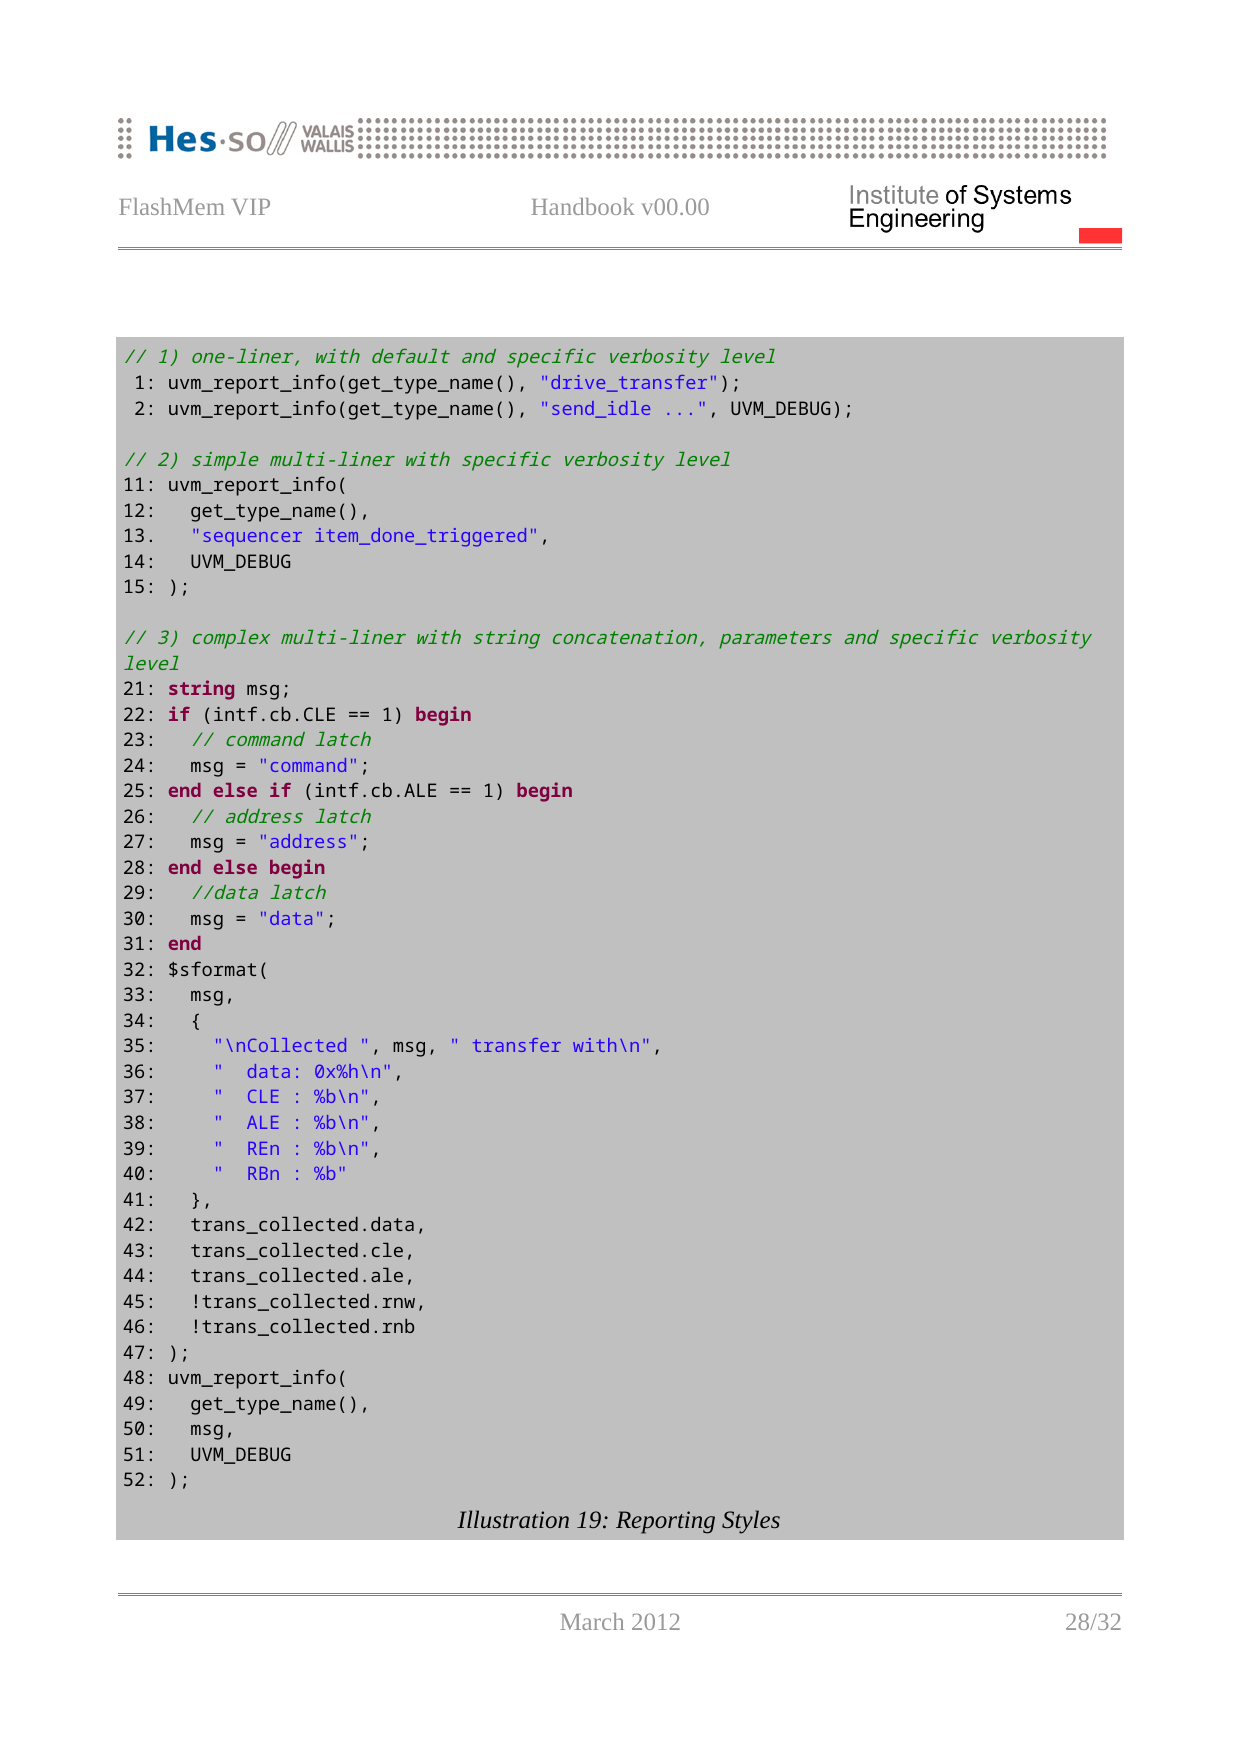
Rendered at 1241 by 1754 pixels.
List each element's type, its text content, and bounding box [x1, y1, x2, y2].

text 2: uvm_report_info(get_type_name(), "send_idle ...", UVM_DEBUG); [123, 395, 1118, 420]
text 25: end else if (intf.cb.ALE == 1) begin [123, 778, 1118, 803]
text 34: { [123, 1007, 1118, 1033]
text 22: if (intf.cb.CLE == 1) begin [123, 701, 1118, 727]
text 29: //data latch [123, 880, 1118, 905]
text 31: end [123, 931, 1118, 956]
picture [118, 118, 1123, 244]
text Illustration 19: Reporting Styles [123, 1505, 1118, 1533]
text // 2) simple multi-liner with specific verbosity level [123, 446, 1118, 471]
text 44: trans_collected.ale, [123, 1262, 1118, 1288]
text 46: !trans_collected.rnb [123, 1313, 1118, 1339]
text 39: " REn : %b\n", [123, 1135, 1118, 1160]
text 1: uvm_report_info(get_type_name(), "drive_transfer"); [123, 369, 1118, 395]
text 45: !trans_collected.rnw, [123, 1288, 1118, 1313]
text 47: ); [123, 1339, 1118, 1364]
text 21: string msg; [123, 676, 1118, 701]
text 51: UVM_DEBUG [123, 1441, 1118, 1467]
text 27: msg = "address"; [123, 829, 1118, 854]
text 52: ); [123, 1467, 1118, 1492]
text 26: // address latch [123, 803, 1118, 829]
text 32: $sformat( [123, 956, 1118, 982]
text 24: msg = "command"; [123, 752, 1118, 778]
text 15: ); [123, 573, 1118, 599]
text 33: msg, [123, 982, 1118, 1007]
text 30: msg = "data"; [123, 905, 1118, 931]
text 38: " ALE : %b\n", [123, 1109, 1118, 1135]
text 48: uvm_report_info( [123, 1364, 1118, 1390]
text 49: get_type_name(), [123, 1390, 1118, 1416]
text 14: UVM_DEBUG [123, 548, 1118, 573]
text 35: "\nCollected ", msg, " transfer with\n", [123, 1033, 1118, 1058]
text // 1) one-liner, with default and specific verbosity level [123, 344, 1118, 369]
text 36: " data: 0x%h\n", [123, 1058, 1118, 1084]
text 23: // command latch [123, 727, 1118, 752]
text 13. "sequencer item_done_triggered", [123, 522, 1118, 548]
text 37: " CLE : %b\n", [123, 1084, 1118, 1109]
text // 3) complex multi-liner with string concatenation, parameters and specific verbosity level [123, 624, 1118, 676]
text 41: }, [123, 1186, 1118, 1211]
text 50: msg, [123, 1416, 1118, 1441]
text 43: trans_collected.cle, [123, 1237, 1118, 1262]
text 11: uvm_report_info( [123, 471, 1118, 497]
text 42: trans_collected.data, [123, 1211, 1118, 1237]
text 12: get_type_name(), [123, 497, 1118, 522]
text 40: " RBn : %b" [123, 1160, 1118, 1186]
text 28: end else begin [123, 854, 1118, 880]
